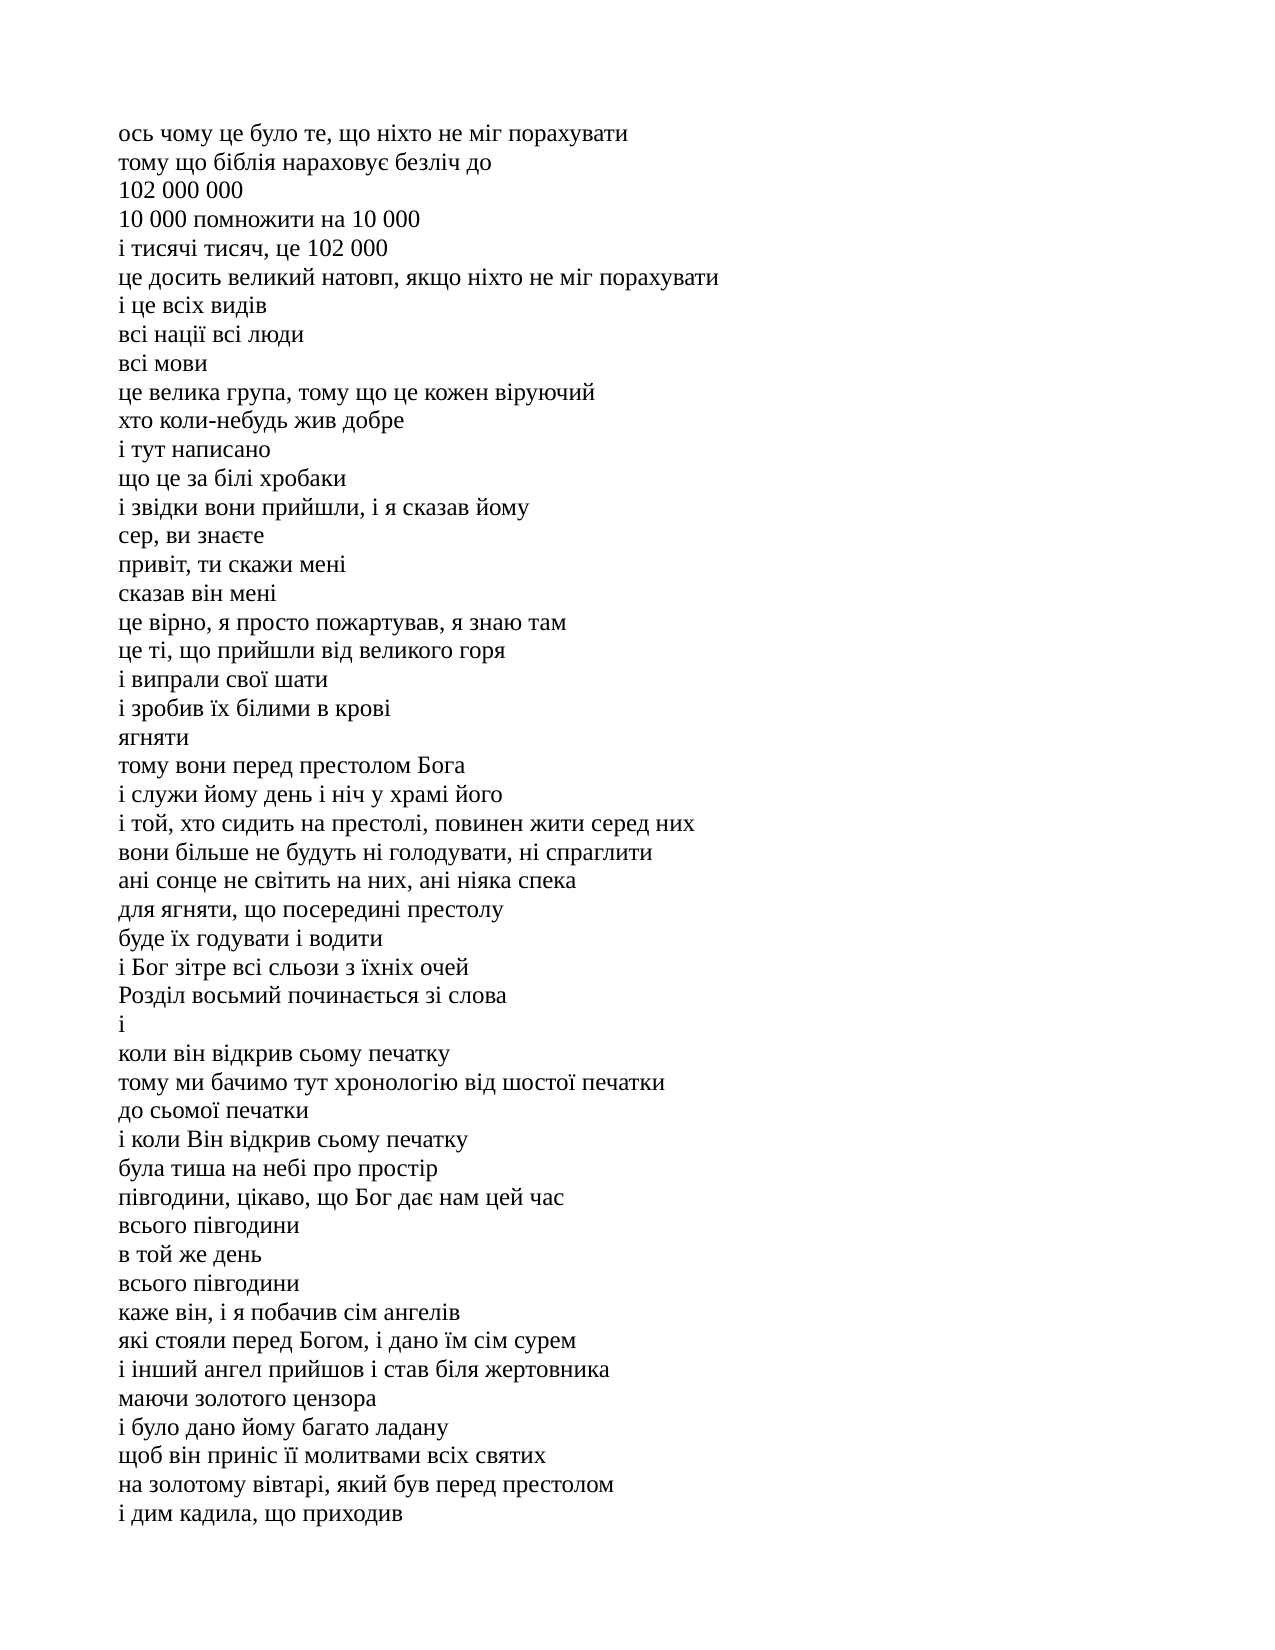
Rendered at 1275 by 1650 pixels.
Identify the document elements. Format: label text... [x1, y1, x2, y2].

text і інший ангел прийшов і став біля жертовника [118, 1354, 1157, 1383]
text і випрали свої шати [118, 664, 1157, 693]
text і дим кадила, що приходив [118, 1498, 1157, 1527]
text щоб він приніс її молитвами всіх святих [118, 1441, 1157, 1469]
text буде їх годувати і водити [118, 923, 1157, 952]
text всього півгодини [118, 1268, 1157, 1297]
text це ті, що прийшли від великого горя [118, 636, 1157, 664]
text для ягняти, що посередині престолу [118, 894, 1157, 923]
text півгодини, цікаво, що Бог дає нам цей час [118, 1182, 1157, 1211]
text сер, ви знаєте [118, 521, 1157, 549]
text і тут написано [118, 434, 1157, 463]
text і коли Він відкрив сьому печатку [118, 1124, 1157, 1153]
text була тиша на небі про простір [118, 1153, 1157, 1182]
text 102 000 000 [118, 176, 1157, 204]
text тому вони перед престолом Бога [118, 751, 1157, 779]
text це досить великий натовп, якщо ніхто не міг порахувати [118, 262, 1157, 291]
text і було дано йому багато ладану [118, 1412, 1157, 1441]
text це вірно, я просто пожартував, я знаю там [118, 607, 1157, 636]
text і служи йому день і ніч у храмі його [118, 779, 1157, 808]
text всі мови [118, 348, 1157, 377]
text і це всіх видів [118, 291, 1157, 319]
text в той же день [118, 1239, 1157, 1268]
text привіт, ти скажи мені [118, 549, 1157, 578]
text і зробив їх білими в крові [118, 693, 1157, 722]
text і звідки вони прийшли, і я сказав йому [118, 492, 1157, 521]
text і Бог зітре всі сльози з їхніх очей [118, 952, 1157, 981]
text вони більше не будуть ні голодувати, ні спраглити [118, 837, 1157, 866]
text до сьомої печатки [118, 1096, 1157, 1124]
text це велика група, тому що це кожен віруючий [118, 377, 1157, 406]
text всі нації всі люди [118, 319, 1157, 348]
text на золотому вівтарі, який був перед престолом [118, 1469, 1157, 1498]
text тому що біблія нараховує безліч до [118, 147, 1157, 176]
text всього півгодини [118, 1211, 1157, 1239]
text і той, хто сидить на престолі, повинен жити серед них [118, 808, 1157, 837]
text що це за білі хробаки [118, 463, 1157, 492]
text сказав він мені [118, 578, 1157, 607]
text які стояли перед Богом, і дано їм сім сурем [118, 1326, 1157, 1354]
text і [118, 1009, 1157, 1038]
text ані сонце не світить на них, ані ніяка спека [118, 866, 1157, 894]
text 10 000 помножити на 10 000 [118, 204, 1157, 233]
text каже він, і я побачив сім ангелів [118, 1297, 1157, 1326]
text хто коли-небудь жив добре [118, 406, 1157, 434]
text коли він відкрив сьому печатку [118, 1038, 1157, 1067]
text маючи золотого цензора [118, 1383, 1157, 1412]
text і тисячі тисяч, це 102 000 [118, 233, 1157, 262]
text ягняти [118, 722, 1157, 751]
text ось чому це було те, що ніхто не міг порахувати [118, 118, 1157, 147]
text тому ми бачимо тут хронологію від шостої печатки [118, 1067, 1157, 1096]
text Розділ восьмий починається зі слова [118, 981, 1157, 1009]
